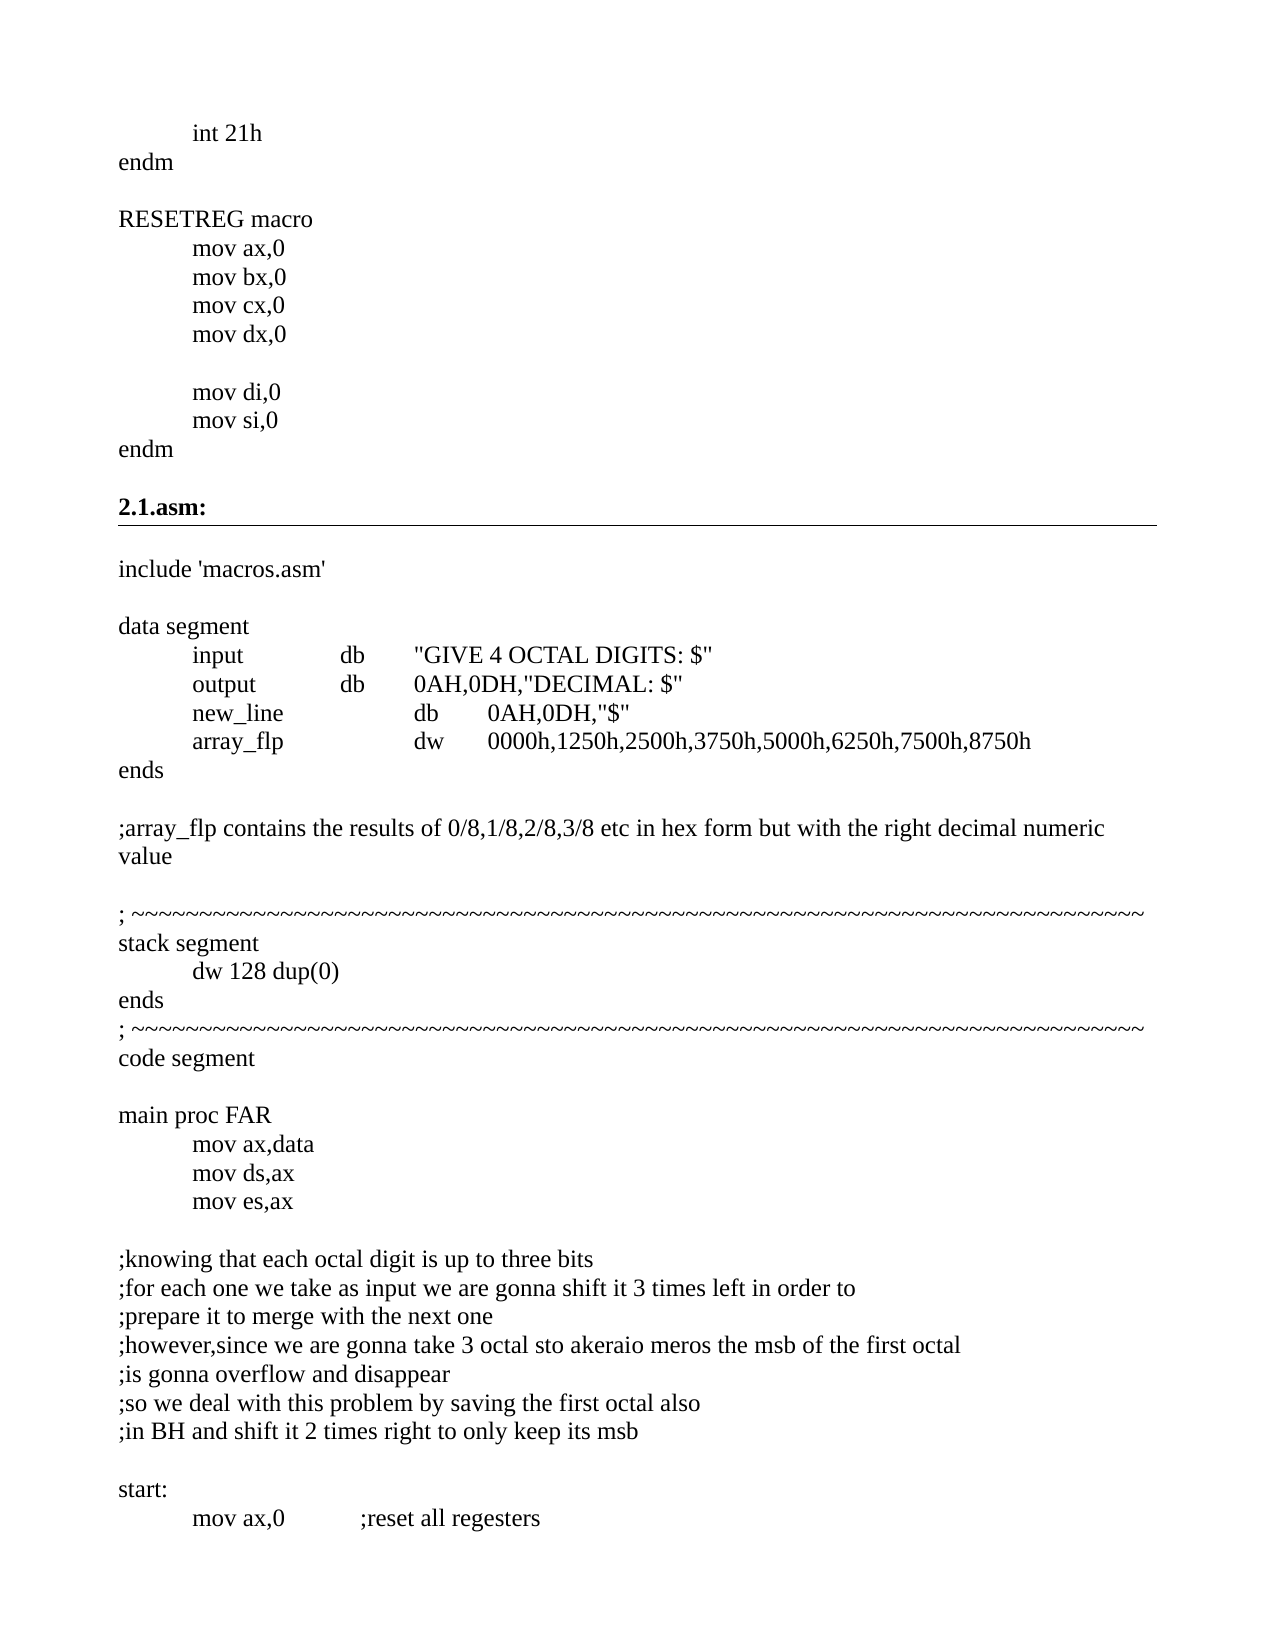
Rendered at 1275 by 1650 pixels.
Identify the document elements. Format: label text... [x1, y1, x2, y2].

text mov ax,0 ;reset all regesters [118, 1503, 1157, 1531]
text ; ~~~~~~~~~~~~~~~~~~~~~~~~~~~~~~~~~~~~~~~~~~~~~~~~~~~~~~~~~~~~~~~~~~~~~~~~~~~ [118, 899, 1157, 928]
text code segment [118, 1043, 1157, 1071]
text dw 128 dup(0) [118, 956, 1157, 985]
text ;prepare it to merge with the next one [118, 1301, 1157, 1330]
text ;however,since we are gonna take 3 octal sto akeraio meros the msb of the first octal [118, 1330, 1157, 1359]
text ends [118, 755, 1157, 784]
text ends [118, 985, 1157, 1014]
text mov si,0 [118, 406, 1157, 434]
text ;in BH and shift it 2 times right to only keep its msb [118, 1416, 1157, 1445]
text mov ax,data [118, 1129, 1157, 1158]
text main proc FAR [118, 1100, 1157, 1129]
text ;so we deal with this problem by saving the first octal also [118, 1388, 1157, 1416]
text mov di,0 [118, 377, 1157, 406]
text int 21h [118, 118, 1157, 147]
text endm [118, 147, 1157, 176]
text ;knowing that each octal digit is up to three bits [118, 1244, 1157, 1273]
text new_line db 0AH,0DH,"$" [118, 698, 1157, 726]
text ;for each one we take as input we are gonna shift it 3 times left in order to [118, 1273, 1157, 1301]
text RESETREG macro [118, 204, 1157, 233]
text mov ax,0 [118, 233, 1157, 262]
text mov ds,ax [118, 1158, 1157, 1186]
text mov es,ax [118, 1186, 1157, 1215]
text input db "GIVE 4 OCTAL DIGITS: $" [118, 640, 1157, 669]
text ;array_flp contains the results of 0/8,1/8,2/8,3/8 etc in hex form but with the right decimal numeric value [118, 813, 1157, 870]
text data segment [118, 611, 1157, 640]
text endm [118, 434, 1157, 463]
text start: [118, 1474, 1157, 1503]
text mov dx,0 [118, 319, 1157, 348]
text ; ~~~~~~~~~~~~~~~~~~~~~~~~~~~~~~~~~~~~~~~~~~~~~~~~~~~~~~~~~~~~~~~~~~~~~~~~~~~ [118, 1014, 1157, 1043]
text include 'macros.asm' [118, 554, 1157, 583]
text mov bx,0 [118, 262, 1157, 291]
text 2.1.asm: [118, 492, 1157, 525]
text ;is gonna overflow and disappear [118, 1359, 1157, 1388]
text stack segment [118, 928, 1157, 956]
text output db 0AH,0DH,"DECIMAL: $" [118, 669, 1157, 698]
text mov cx,0 [118, 291, 1157, 319]
text array_flp dw 0000h,1250h,2500h,3750h,5000h,6250h,7500h,8750h [118, 726, 1157, 755]
